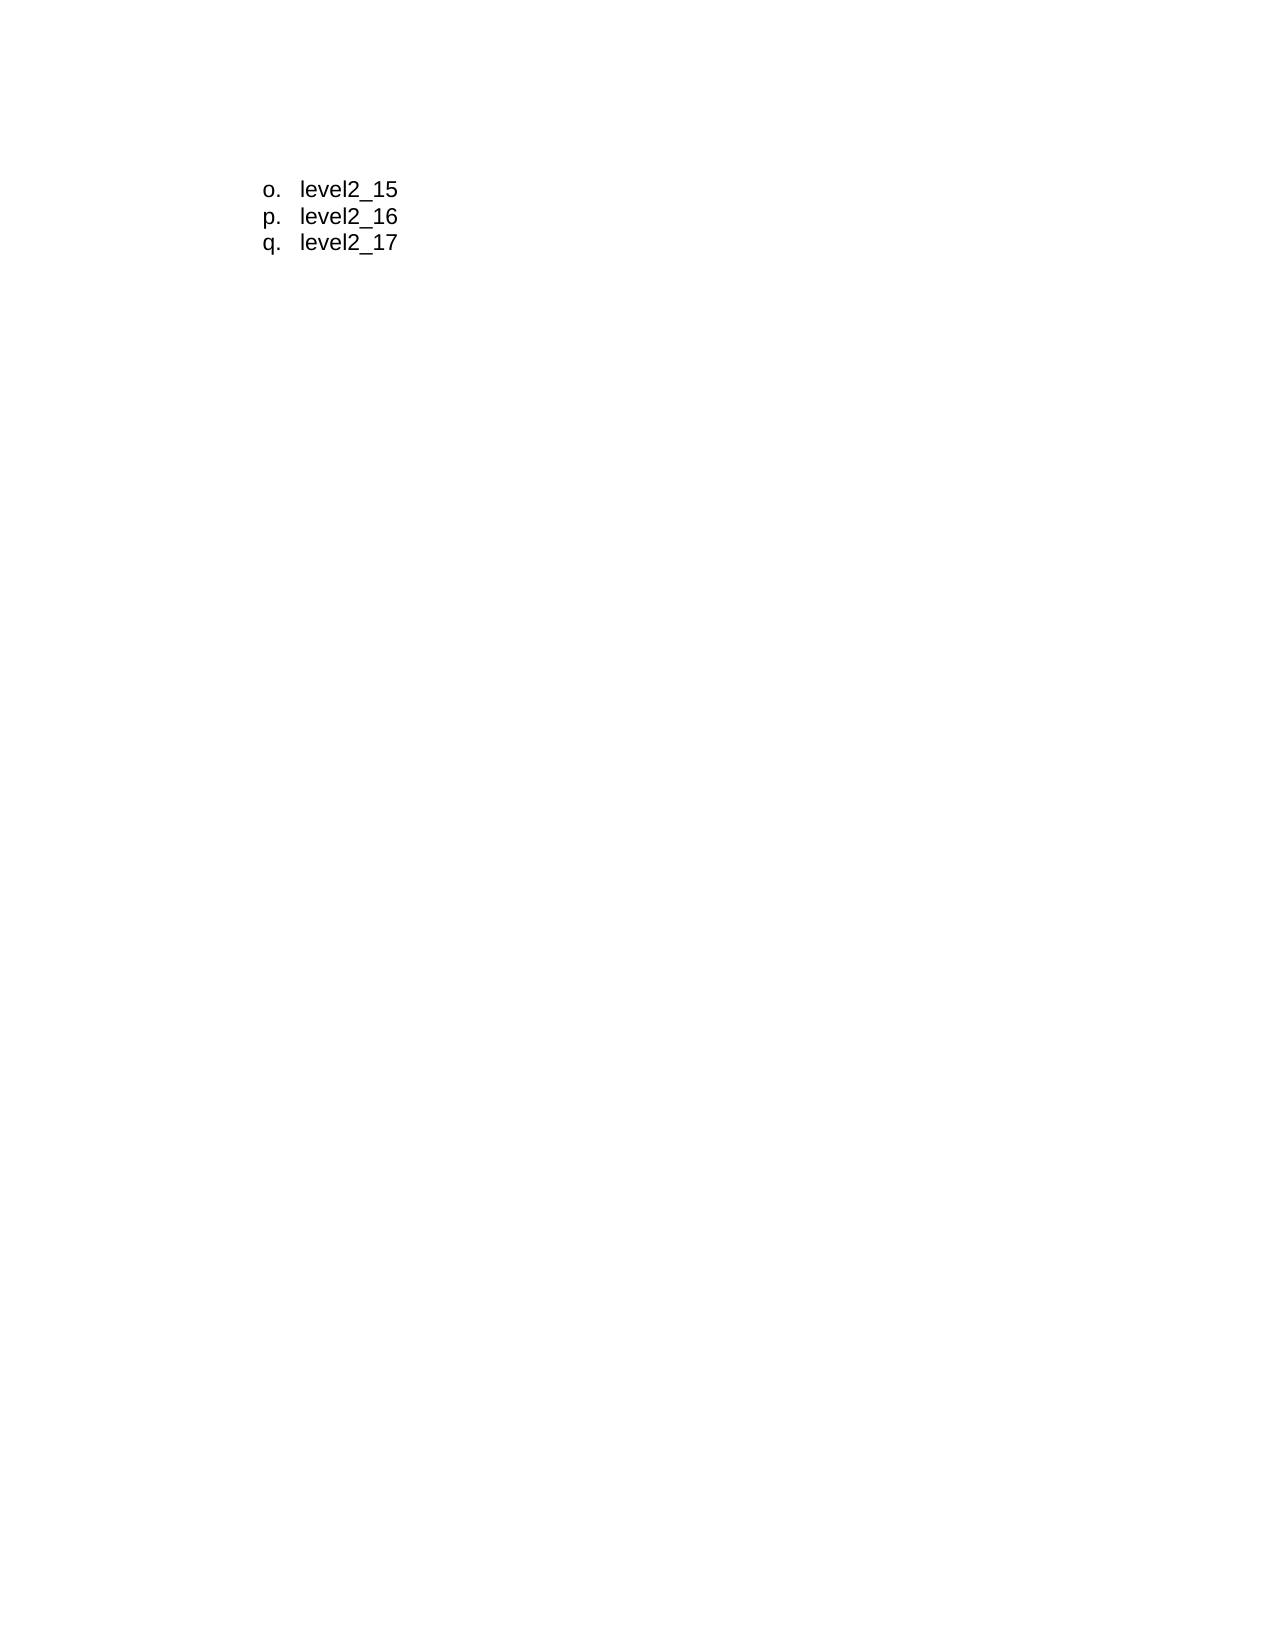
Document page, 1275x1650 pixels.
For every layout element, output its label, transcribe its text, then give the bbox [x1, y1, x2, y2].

list level2_17 [262, 229, 1125, 255]
list level2_16 [262, 203, 1125, 229]
list level2_15 [262, 176, 1125, 203]
